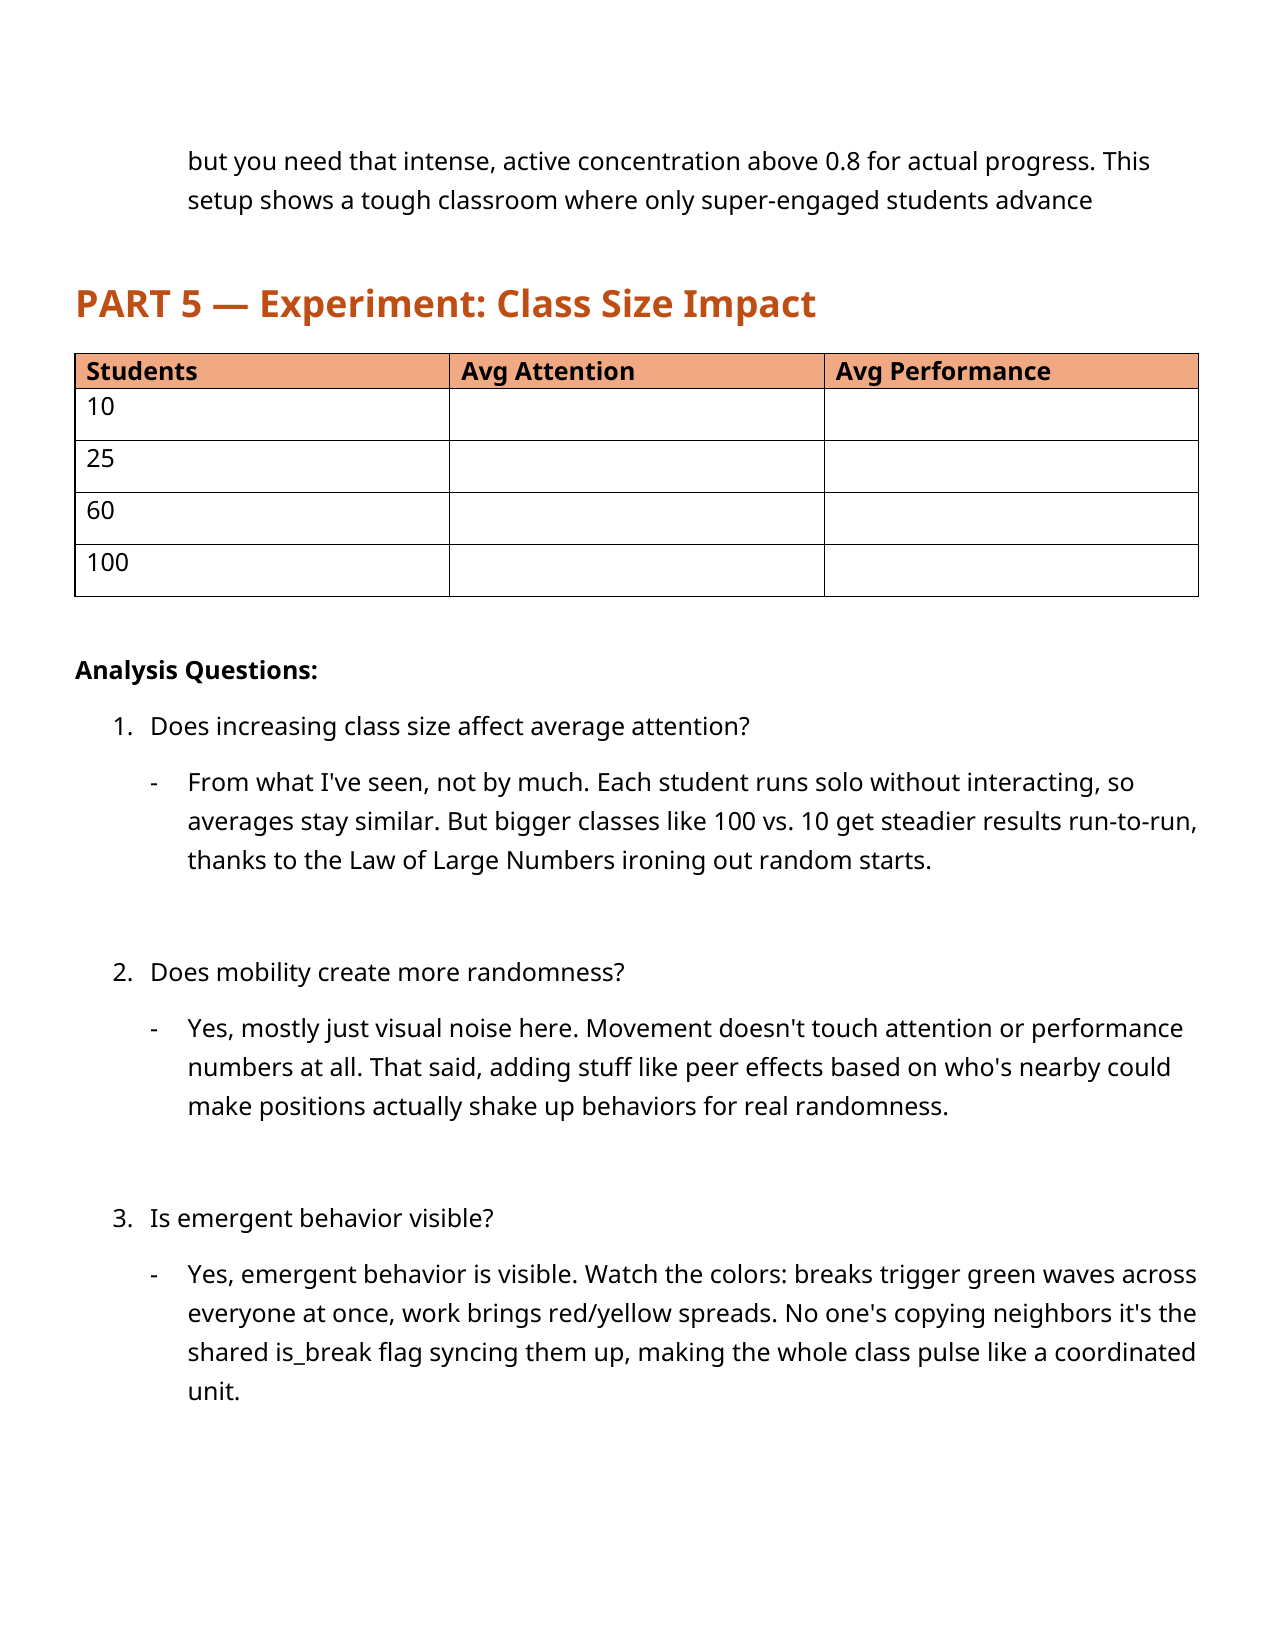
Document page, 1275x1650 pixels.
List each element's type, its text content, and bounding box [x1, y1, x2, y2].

table_header Avg Performance [825, 354, 1198, 388]
table_cell 60 [76, 493, 449, 544]
table_header Students [76, 354, 449, 388]
table_cell [450, 493, 824, 544]
table_header Avg Attention [450, 354, 824, 388]
table_cell [825, 545, 1198, 596]
list From what I've seen, not by much. Each student runs solo without interacting, so averages stay similar. But bigger classes like 100 vs. 10 get steadier results run-to-run, thanks to the Law of Large Numbers ironing out random starts. [150, 764, 1200, 877]
table_cell [825, 493, 1198, 544]
list Does mobility create more randomness? [112, 954, 1200, 989]
table_cell 100 [76, 545, 449, 596]
text Analysis Questions: [75, 653, 1200, 687]
text PART 5 — Experiment: Class Size Impact [75, 277, 1200, 328]
table_cell [825, 389, 1198, 440]
table_cell [825, 441, 1198, 492]
list Does increasing class size affect average attention? [112, 709, 1200, 743]
list Yes, mostly just visual noise here. Movement doesn't touch attention or performance numbers at all. That said, adding stuff like peer effects based on who's nearby could make positions actually shake up behaviors for real randomness. [150, 1010, 1200, 1123]
list Yes, emergent behavior is visible. Watch the colors: breaks trigger green waves across everyone at once, work brings red/yellow spreads. No one's copying neighbors it's the shared is_break flag syncing them up, making the whole class pulse like a coordinated unit. [150, 1256, 1200, 1408]
table_cell 10 [76, 389, 449, 440]
table_cell [450, 441, 824, 492]
list Is emergent behavior visible? [112, 1200, 1200, 1234]
list but you need that intense, active concentration above 0.8 for actual progress. This setup shows a tough classroom where only super-engaged students advance [150, 143, 1200, 216]
table_cell 25 [76, 441, 449, 492]
table_cell [450, 389, 824, 440]
table_cell [450, 545, 824, 596]
